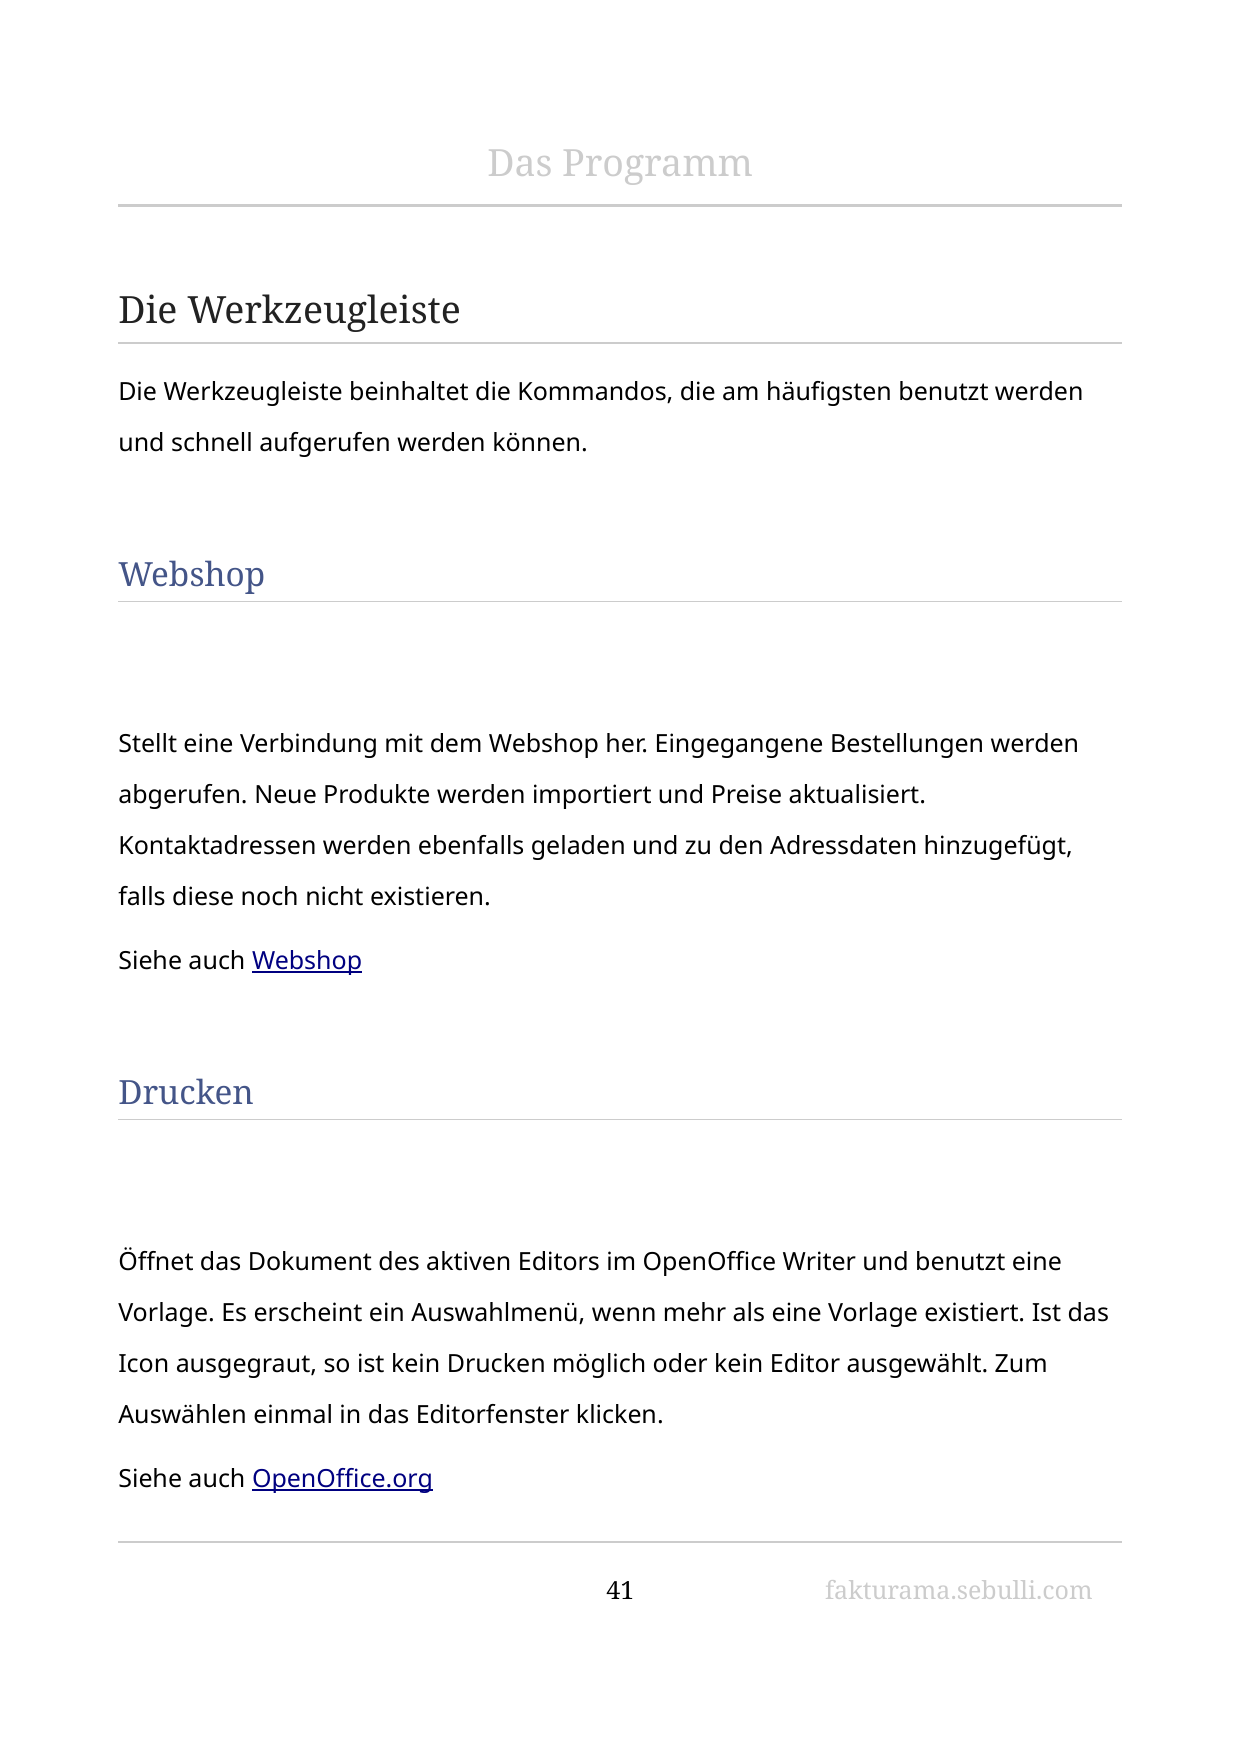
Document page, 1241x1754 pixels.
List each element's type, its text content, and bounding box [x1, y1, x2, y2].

subtitle Webshop [118, 551, 1122, 601]
subtitle Die Werkzeugleiste [118, 283, 1122, 342]
text Öffnet das Dokument des aktiven Editors im OpenOffice Writer und benutzt eine Vorlage. Es erscheint ein Auswahlmenü, wenn mehr als eine Vorlage existiert. Ist das Icon ausgegraut, so ist kein Drucken möglich oder kein Editor ausgewählt. Zum Auswählen einmal in das Editorfenster klicken. [118, 1244, 1122, 1431]
text Stellt eine Verbindung mit dem Webshop her. Eingegangene Bestellungen werden abgerufen. Neue Produkte werden importiert und Preise aktualisiert. Kontaktadressen werden ebenfalls geladen und zu den Adressdaten hinzugefügt, falls diese noch nicht existieren. [118, 726, 1122, 913]
text Siehe auch OpenOffice.org [118, 1461, 1122, 1495]
text Siehe auch Webshop [118, 943, 1122, 977]
subtitle Drucken [118, 1069, 1122, 1119]
text Die Werkzeugleiste beinhaltet die Kommandos, die am häufigsten benutzt werden und schnell aufgerufen werden können. [118, 373, 1122, 458]
